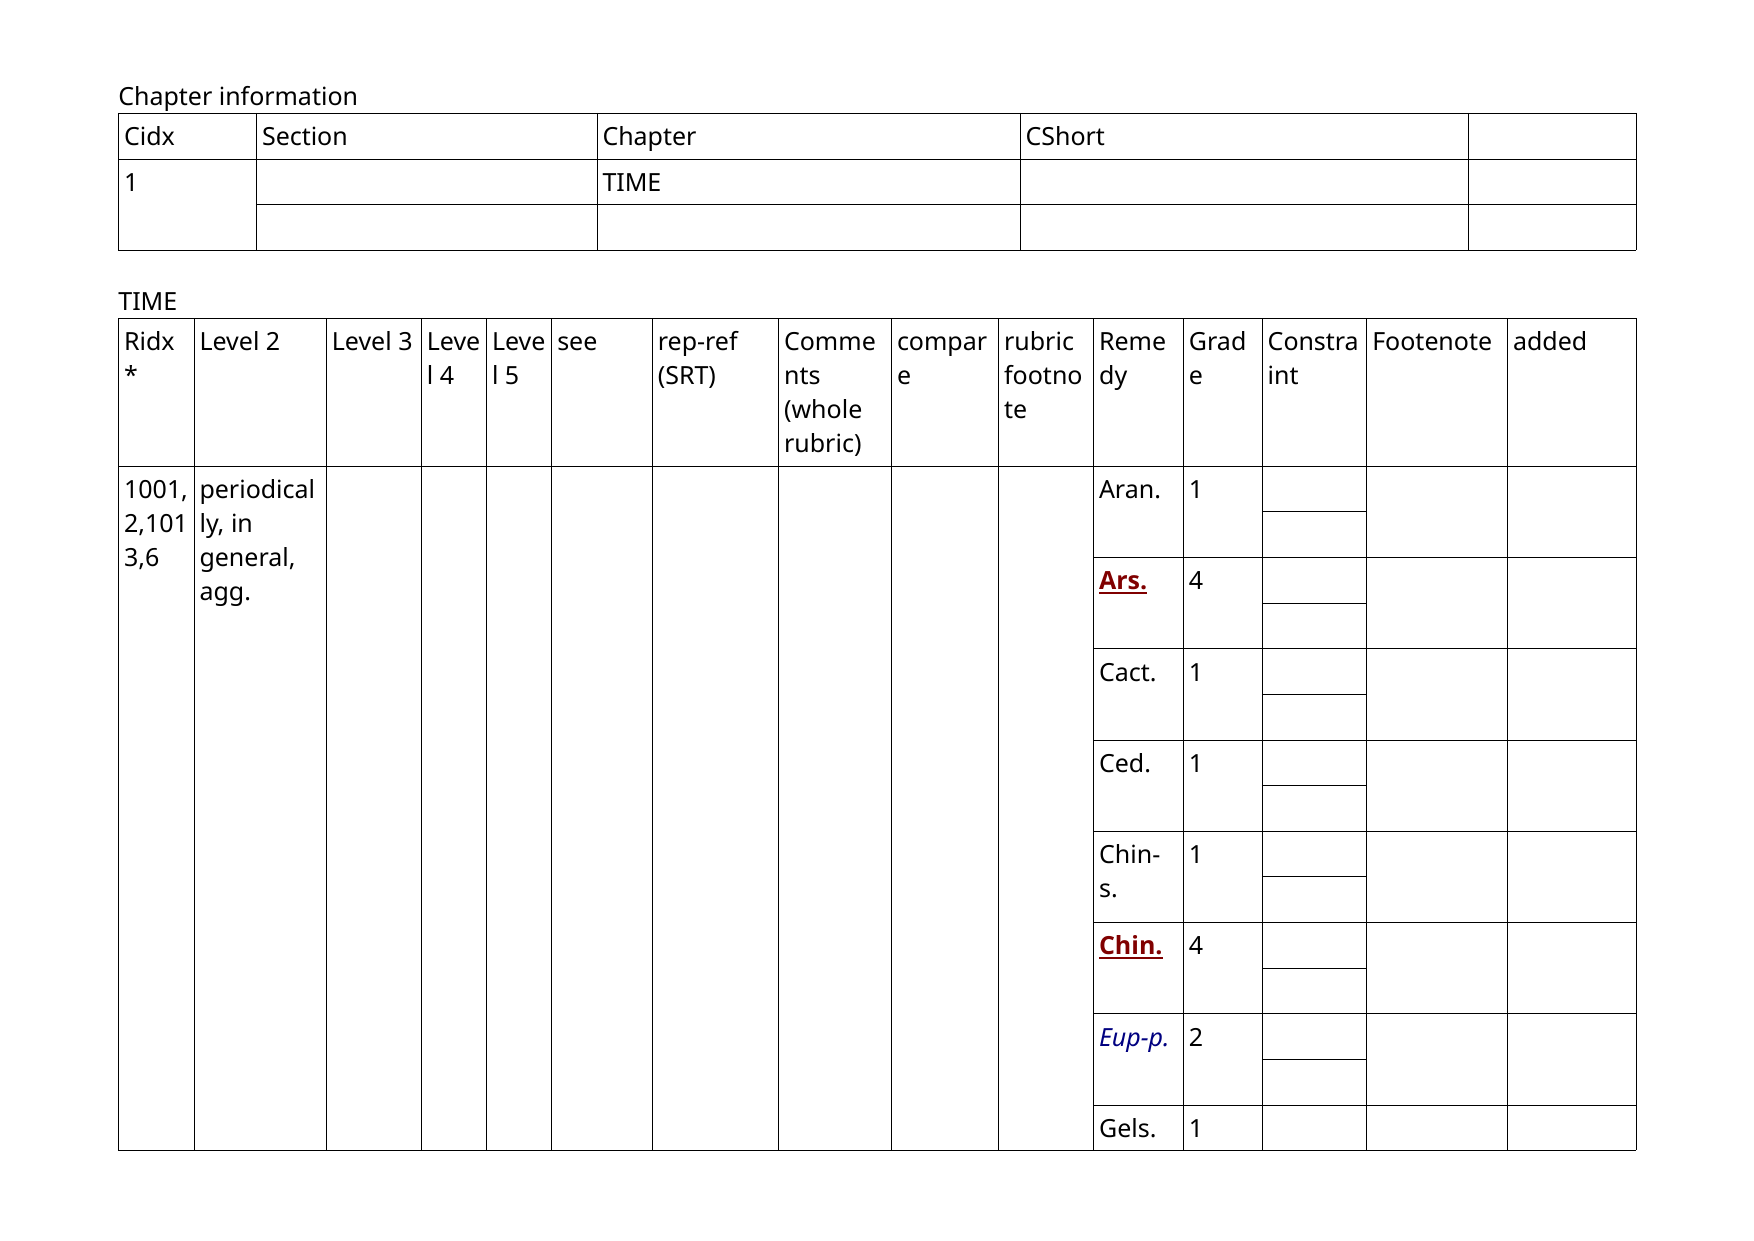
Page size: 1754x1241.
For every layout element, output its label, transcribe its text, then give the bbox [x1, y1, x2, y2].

table_cell Chin-s. [1094, 832, 1183, 922]
table_cell [1263, 467, 1366, 511]
table_cell 1 [1184, 1106, 1262, 1150]
table_header compare [892, 319, 998, 466]
table_cell 4 [1184, 923, 1262, 1013]
table_cell [1367, 832, 1507, 922]
table_cell Ced. [1094, 741, 1183, 831]
table_cell [257, 160, 597, 204]
table_cell [257, 205, 597, 250]
table_cell [1263, 695, 1366, 739]
table_header Comments (whole rubric) [779, 319, 891, 466]
table_cell [1508, 1014, 1636, 1104]
table_cell [1263, 604, 1366, 648]
table_header Chapter [598, 114, 1020, 158]
table_cell [1508, 923, 1636, 1013]
table_header CShort [1021, 114, 1468, 158]
table_cell [1367, 1106, 1507, 1150]
table_cell [1508, 558, 1636, 648]
table_cell [552, 467, 652, 1150]
table_cell [1367, 649, 1507, 739]
table_header Constraint [1263, 319, 1366, 466]
table_cell [1367, 741, 1507, 831]
table_header Level 3 [327, 319, 421, 466]
table_header rep-ref (SRT) [653, 319, 778, 466]
text Chapter information [118, 79, 1636, 113]
table_cell [1263, 741, 1366, 785]
table_header Level 5 [487, 319, 551, 466]
table_cell Chin. [1094, 923, 1183, 1013]
table_cell [327, 467, 421, 1150]
table_cell [422, 467, 486, 1150]
table_cell [487, 467, 551, 1150]
text TIME [118, 284, 1636, 318]
table_cell [1021, 205, 1468, 250]
table_cell [1367, 467, 1507, 557]
table_cell 2 [1184, 1014, 1262, 1104]
table_cell 1001,2,1013,6 [119, 467, 194, 1150]
table_cell [779, 467, 891, 1150]
table_header Cidx [119, 114, 256, 158]
table_header [1469, 114, 1636, 158]
table_cell [892, 467, 998, 1150]
table_cell [1263, 923, 1366, 968]
table_cell [1469, 160, 1636, 204]
table_cell Ars. [1094, 558, 1183, 648]
table_cell [1263, 786, 1366, 831]
table_cell [1263, 969, 1366, 1013]
table_cell periodically, in general, agg. [195, 467, 326, 1150]
table_cell [653, 467, 778, 1150]
table_cell [1021, 160, 1468, 204]
table_header rubric footnote [999, 319, 1093, 466]
table_cell TIME [598, 160, 1020, 204]
table_cell [1508, 467, 1636, 557]
table_cell [1508, 832, 1636, 922]
table_cell [1263, 1060, 1366, 1104]
table_cell 1 [1184, 741, 1262, 831]
table_header Section [257, 114, 597, 158]
table_header Ridx* [119, 319, 194, 466]
table_cell [1263, 832, 1366, 876]
table_cell 1 [1184, 467, 1262, 557]
table_header Level 2 [195, 319, 326, 466]
table_header see [552, 319, 652, 466]
table_cell 1 [1184, 832, 1262, 922]
table_cell [1508, 649, 1636, 739]
table_cell [1263, 558, 1366, 603]
table_cell [1367, 1014, 1507, 1104]
table_cell 1 [119, 160, 256, 250]
table_cell [1263, 877, 1366, 922]
table_cell [1508, 1106, 1636, 1150]
table_header Footenote [1367, 319, 1507, 466]
table_cell 1 [1184, 649, 1262, 739]
table_cell 4 [1184, 558, 1262, 648]
table_cell [1263, 512, 1366, 557]
table_header Remedy [1094, 319, 1183, 466]
table_cell Eup-p. [1094, 1014, 1183, 1104]
table_cell [598, 205, 1020, 250]
table_cell [1469, 205, 1636, 250]
table_header Grade [1184, 319, 1262, 466]
table_cell Gels. [1094, 1106, 1183, 1150]
table_header added [1508, 319, 1636, 466]
table_cell Cact. [1094, 649, 1183, 739]
table_cell [1367, 558, 1507, 648]
table_cell [1263, 1014, 1366, 1059]
table_cell [999, 467, 1093, 1150]
table_cell [1508, 741, 1636, 831]
table_cell Aran. [1094, 467, 1183, 557]
table_cell [1367, 923, 1507, 1013]
table_header Level 4 [422, 319, 486, 466]
table_cell [1263, 1106, 1366, 1150]
table_cell [1263, 649, 1366, 694]
